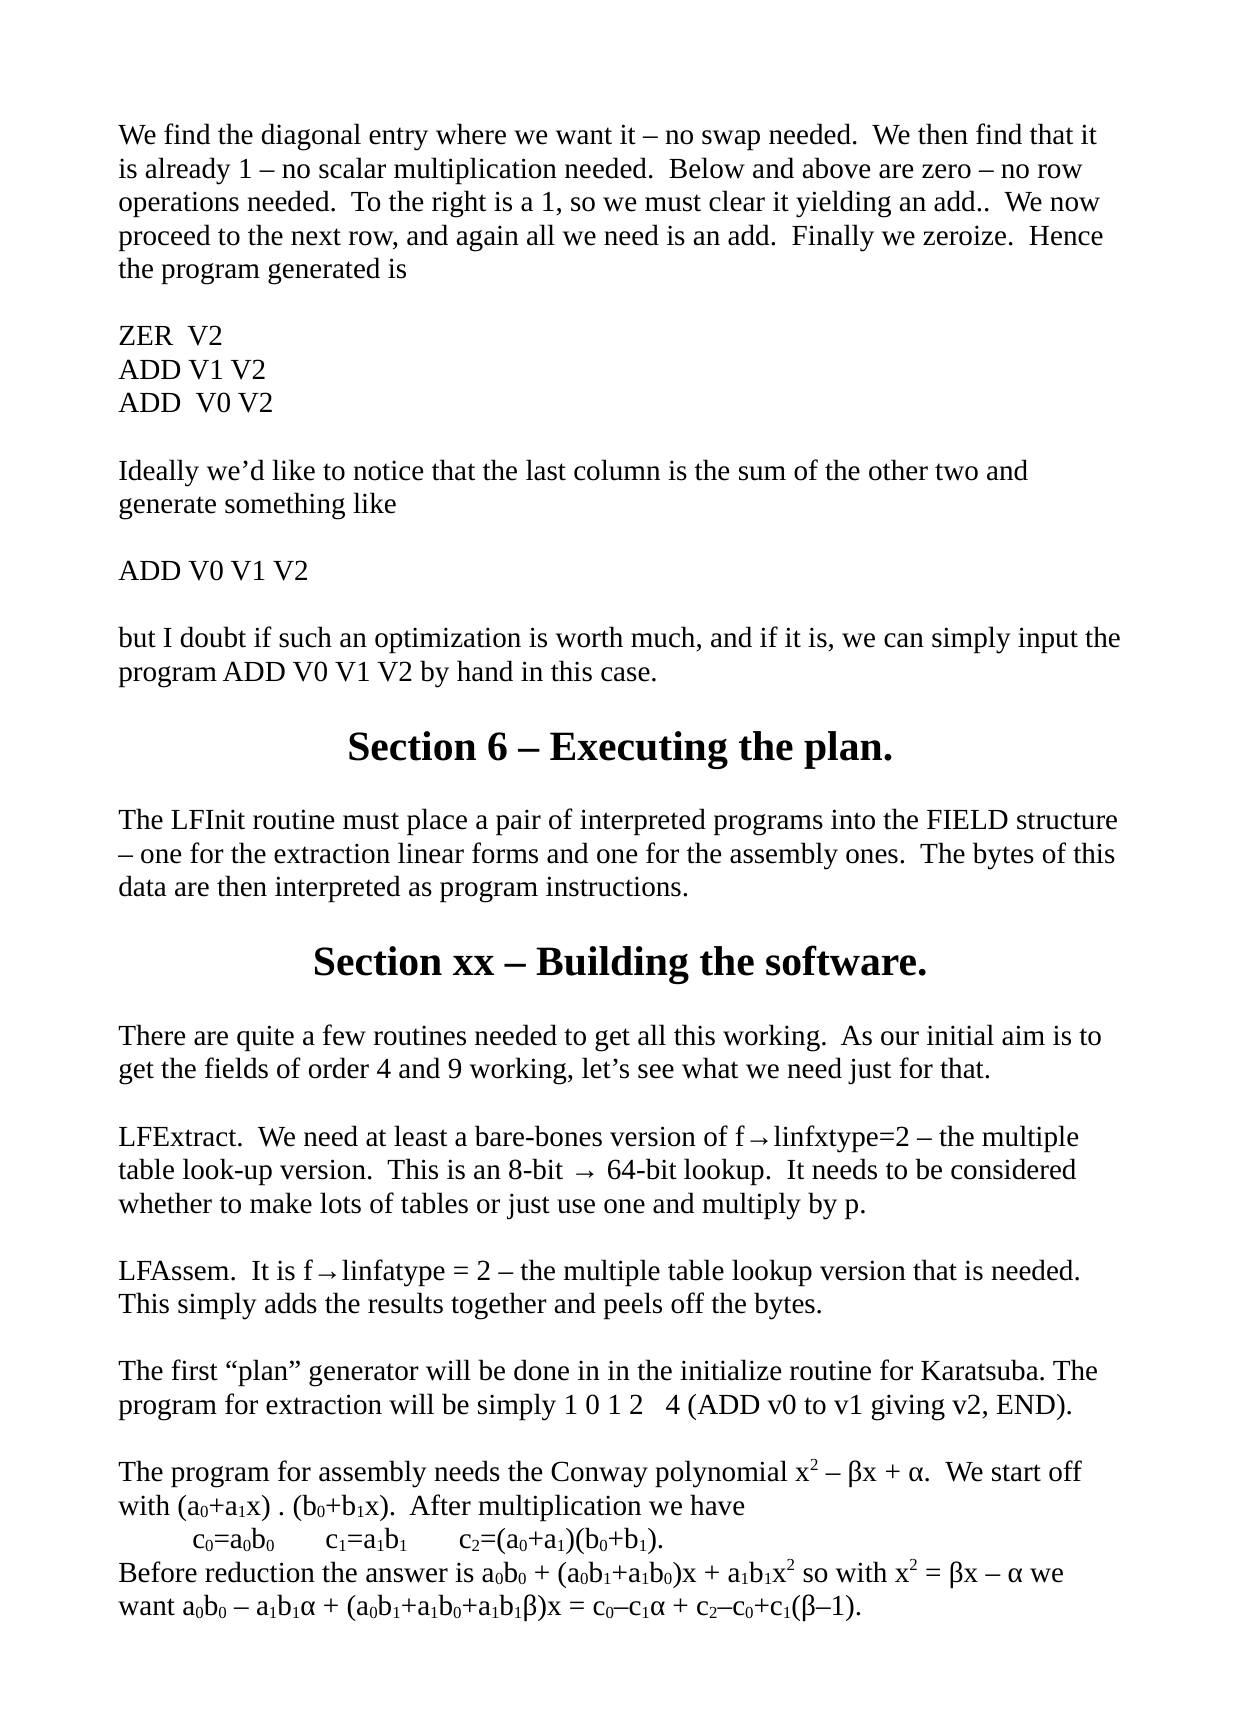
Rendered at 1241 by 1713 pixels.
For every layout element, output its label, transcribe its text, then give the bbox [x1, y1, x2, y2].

text Before reduction the answer is a0b0 + (a0b1+a1b0)x + a1b1x2 so with x2 = βx – α we [118, 1555, 1122, 1588]
text but I doubt if such an optimization is worth much, and if it is, we can simply input the program ADD V0 V1 V2 by hand in this case. [118, 620, 1122, 687]
text LFAssem. It is f→linfatype = 2 – the multiple table lookup version that is needed. This simply adds the results together and peels off the bytes. [118, 1253, 1122, 1320]
text We find the diagonal entry where we want it – no swap needed. We then find that it is already 1 – no scalar multiplication needed. Below and above are zero – no row operations needed. To the right is a 1, so we must clear it yielding an add.. We now proceed to the next row, and again all we need is an add. Finally we zeroize. Hence the program generated is [118, 117, 1122, 285]
text ZER V2 [118, 318, 1122, 352]
text c0=a0b0 c1=a1b1 c2=(a0+a1)(b0+b1). [118, 1521, 1122, 1555]
text The LFInit routine must place a pair of interpreted programs into the FIELD structure – one for the extraction linear forms and one for the assembly ones. The bytes of this data are then interpreted as program instructions. [118, 802, 1122, 903]
text The program for assembly needs the Conway polynomial x2 – βx + α. We start off with (a0+a1x) . (b0+b1x). After multiplication we have [118, 1454, 1122, 1521]
text Section 6 – Executing the plan. [118, 721, 1122, 769]
text LFExtract. We need at least a bare-bones version of f→linfxtype=2 – the multiple table look-up version. This is an 8-bit → 64-bit lookup. It needs to be considered whether to make lots of tables or just use one and multiply by p. [118, 1119, 1122, 1219]
text Section xx – Building the software. [118, 937, 1122, 984]
text want a0b0 – a1b1α + (a0b1+a1b0+a1b1β)x = c0–c1α + c2–c0+c1(β–1). [118, 1588, 1122, 1622]
text ADD V0 V2 [118, 386, 1122, 419]
text The first “plan” generator will be done in in the initialize routine for Karatsuba. The program for extraction will be simply 1 0 1 2 4 (ADD v0 to v1 giving v2, END). [118, 1353, 1122, 1421]
text ADD V0 V1 V2 [118, 553, 1122, 587]
text ADD V1 V2 [118, 352, 1122, 386]
text There are quite a few routines needed to get all this working. As our initial aim is to get the fields of order 4 and 9 working, let’s see what we need just for that. [118, 1018, 1122, 1085]
text Ideally we’d like to notice that the last column is the sum of the other two and generate something like [118, 453, 1122, 520]
